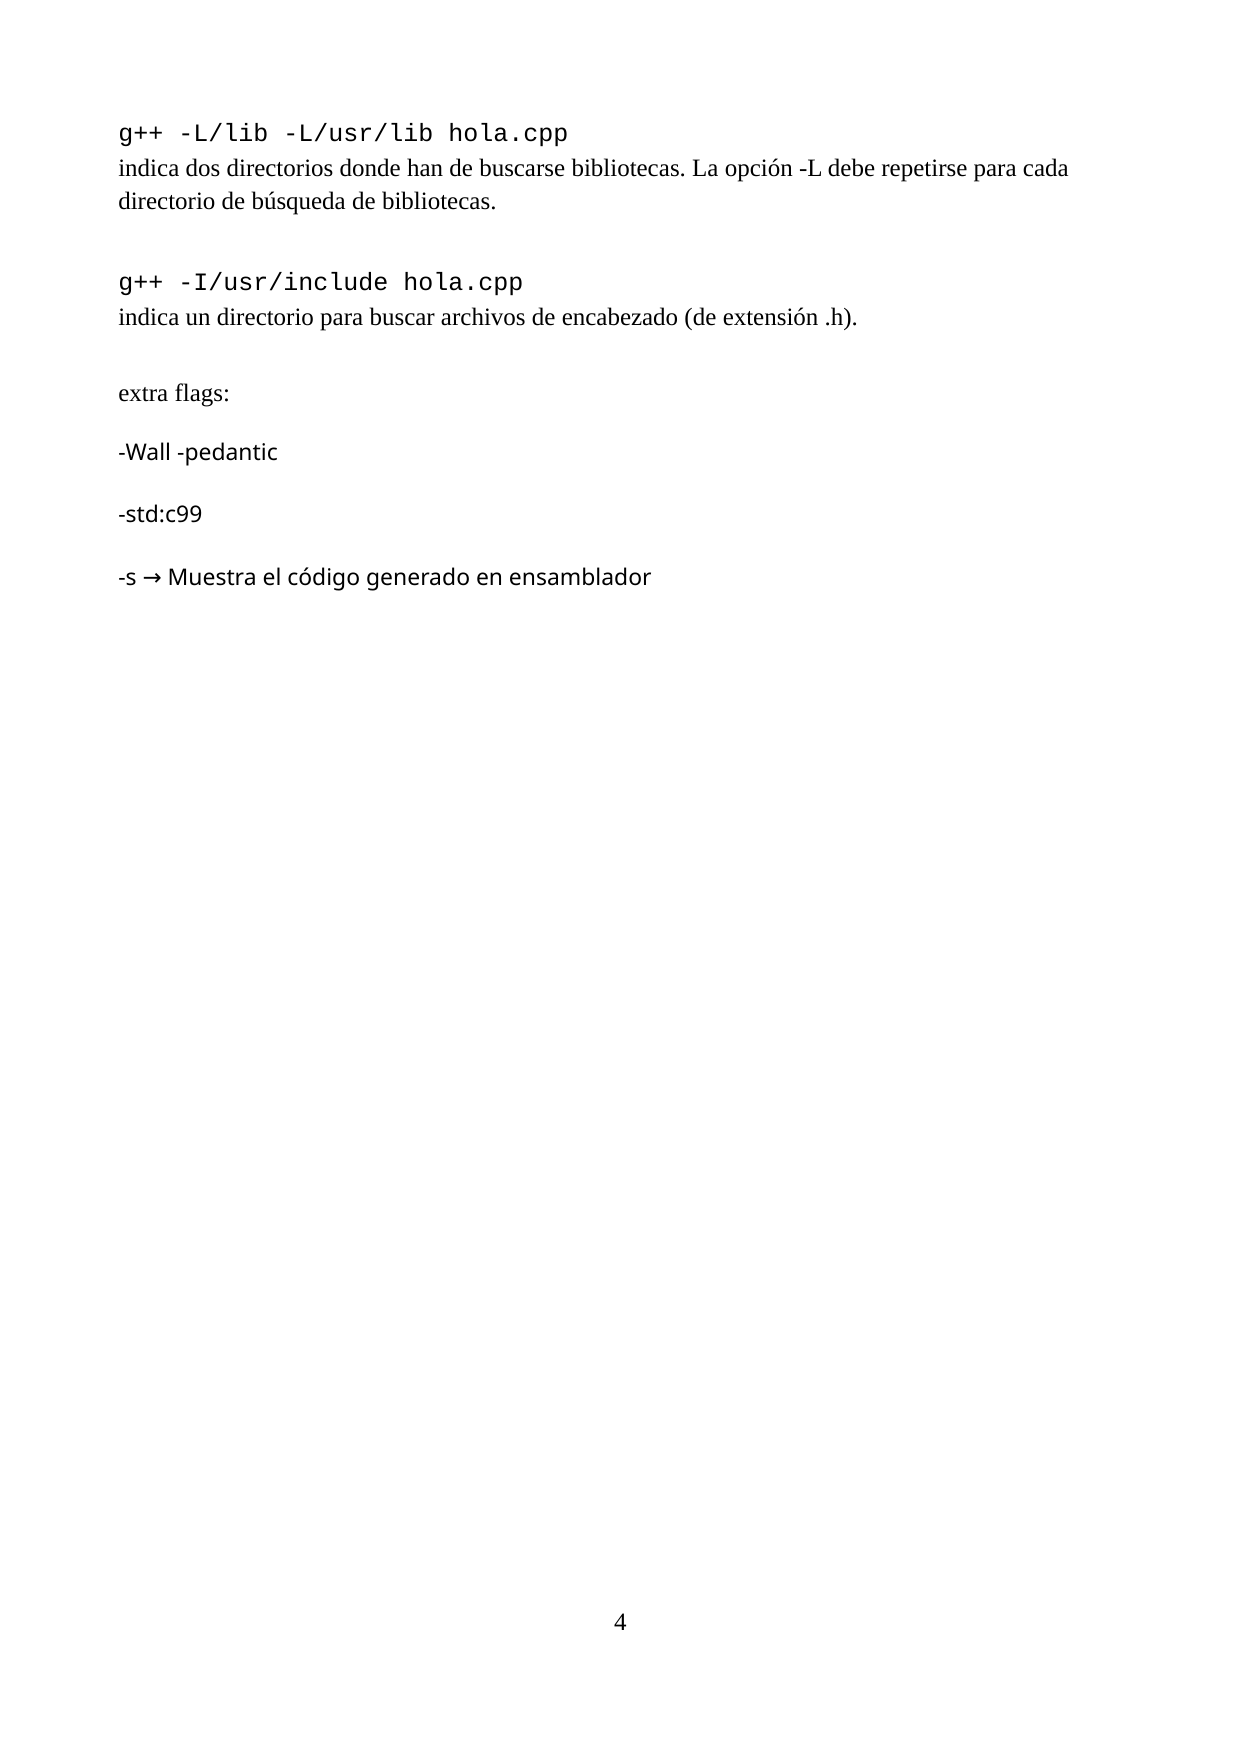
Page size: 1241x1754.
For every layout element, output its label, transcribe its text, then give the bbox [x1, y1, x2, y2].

text -std:c99 [118, 498, 1122, 529]
text -Wall -pedantic [118, 436, 1122, 467]
text g++ -I/usr/include hola.cpp indica un directorio para buscar archivos de encabezado (de extensión .h). [118, 267, 1122, 331]
text g++ -L/lib -L/usr/lib hola.cpp indica dos directorios donde han de buscarse bibliotecas. La opción -L debe repetirse para cada directorio de búsqueda de bibliotecas. [118, 118, 1122, 248]
text extra flags: [118, 378, 1122, 407]
text -s → Muestra el código generado en ensamblador [118, 561, 1122, 592]
